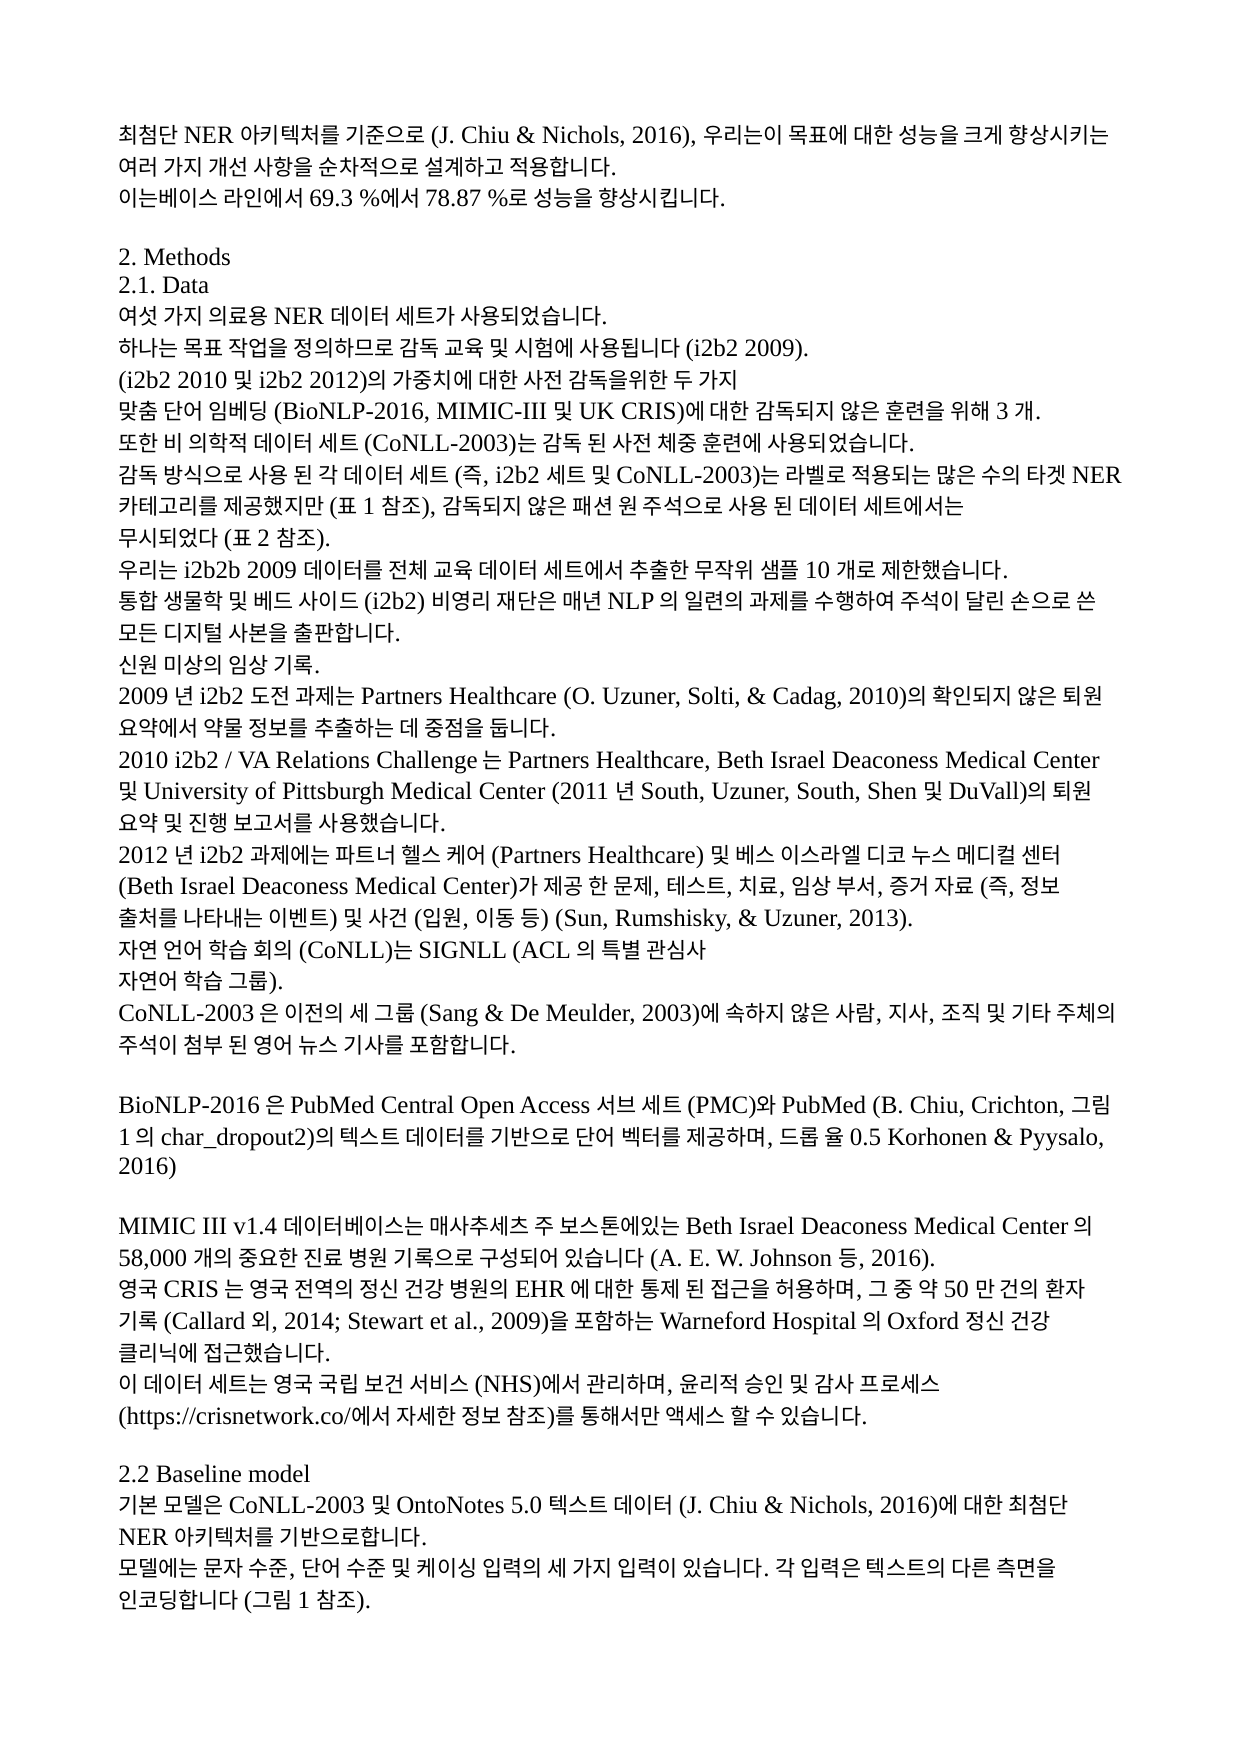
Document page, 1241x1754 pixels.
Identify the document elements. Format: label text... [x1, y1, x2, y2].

text 영국 CRIS는 영국 전역의 정신 건강 병원의 EHR에 대한 통제 된 접근을 허용하며, 그 중 약 50 만 건의 환자 기록 (Callard 외, 2014; Stewart et al., 2009)을 포함하는 Warneford Hospital의 Oxford 정신 건강 클리닉에 접근했습니다. 이 데이터 세트는 영국 국립 보건 서비스 (NHS)에서 관리하며, 윤리적 승인 및 감사 프로세스 (https://crisnetwork.co/에서 자세한 정보 참조)를 통해서만 액세스 할 수 있습니다. [118, 1272, 1122, 1431]
text 2. Methods [118, 242, 1122, 271]
text MIMIC III v1.4 데이터베이스는 매사추세츠 주 보스톤에있는 Beth Israel Deaconess Medical Center의 58,000 개의 중요한 진료 병원 기록으로 구성되어 있습니다 (A. E. W. Johnson 등, 2016). [118, 1209, 1122, 1272]
text 이 논문에서는 주석이 달린 예제가 거의 없을 때 신경망의 학습 능력에 대한 5 가지 순차적 개선 효과를 보여줍니다. 우선 i2b2 2009의 NER 작업에서 성능을 최적화하는 목표를 설정하고 무작위로 선택된 주석 처리 된 방전 요약을 10 개만 사용합니다. 최첨단 NER 아키텍처를 기준으로 (J. Chiu & Nichols, 2016), 우리는이 목표에 대한 성능을 크게 향상시키는 여러 가지 개선 사항을 순차적으로 설계하고 적용합니다. 이는베이스 라인에서 69.3 %에서 78.87 %로 성능을 향상시킵니다. [118, 118, 1122, 213]
text 2.1. Data [118, 271, 1122, 299]
text 여섯 가지 의료용 NER 데이터 세트가 사용되었습니다. 하나는 목표 작업을 정의하므로 감독 교육 및 시험에 사용됩니다 (i2b2 2009). (i2b2 2010 및 i2b2 2012)의 가중치에 대한 사전 감독을위한 두 가지 맞춤 단어 임베딩 (BioNLP-2016, MIMIC-III 및 UK CRIS)에 대한 감독되지 않은 훈련을 위해 3 개. 또한 비 의학적 데이터 세트 (CoNLL-2003)는 감독 된 사전 체중 훈련에 사용되었습니다. 감독 방식으로 사용 된 각 데이터 세트 (즉, i2b2 세트 및 CoNLL-2003)는 라벨로 적용되는 많은 수의 타겟 NER 카테고리를 제공했지만 (표 1 참조), 감독되지 않은 패션 원 주석으로 사용 된 데이터 세트에서는 무시되었다 (표 2 참조). 우리는 i2b2b 2009 데이터를 전체 교육 데이터 세트에서 추출한 무작위 샘플 10 개로 제한했습니다. 통합 생물학 및 베드 사이드 (i2b2) 비영리 재단은 매년 NLP의 일련의 과제를 수행하여 주석이 달린 손으로 쓴 모든 디지털 사본을 출판합니다. 신원 미상의 임상 기록. 2009 년 i2b2 도전 과제는 Partners Healthcare (O. Uzuner, Solti, & Cadag, 2010)의 확인되지 않은 퇴원 요약에서 약물 정보를 추출하는 데 중점을 둡니다. 2010 i2b2 / VA Relations Challenge는 Partners Healthcare, Beth Israel Deaconess Medical Center 및 University of Pittsburgh Medical Center (2011 년 South, Uzuner, South, Shen 및 DuVall)의 퇴원 요약 및 진행 보고서를 사용했습니다. 2012 년 i2b2 과제에는 파트너 헬스 케어 (Partners Healthcare) 및 베스 이스라엘 디코 누스 메디컬 센터 (Beth Israel Deaconess Medical Center)가 제공 한 문제, 테스트, 치료, 임상 부서, 증거 자료 (즉, 정보 출처를 나타내는 이벤트) 및 사건 (입원, 이동 등) (Sun, Rumshisky, & Uzuner, 2013). 자연 언어 학습 회의 (CoNLL)는 SIGNLL (ACL의 특별 관심사 자연어 학습 그룹). CoNLL-2003은 이전의 세 그룹 (Sang & De Meulder, 2003)에 속하지 않은 사람, 지사, 조직 및 기타 주체의 주석이 첨부 된 영어 뉴스 기사를 포함합니다. [118, 299, 1122, 1059]
text 2.2 Baseline model [118, 1459, 1122, 1488]
text BioNLP-2016은 PubMed Central Open Access 서브 세트 (PMC)와 PubMed (B. Chiu, Crichton, 그림 1의 char_dropout2)의 텍스트 데이터를 기반으로 단어 벡터를 제공하며, 드롭 율 0.5 Korhonen & Pyysalo, 2016) [118, 1088, 1122, 1180]
text 기본 모델은 CoNLL-2003 및 OntoNotes 5.0 텍스트 데이터 (J. Chiu & Nichols, 2016)에 대한 최첨단 NER 아키텍처를 기반으로합니다. 모델에는 문자 수준, 단어 수준 및 케이싱 입력의 세 가지 입력이 있습니다. 각 입력은 텍스트의 다른 측면을 인코딩합니다 (그림 1 참조). [118, 1488, 1122, 1615]
